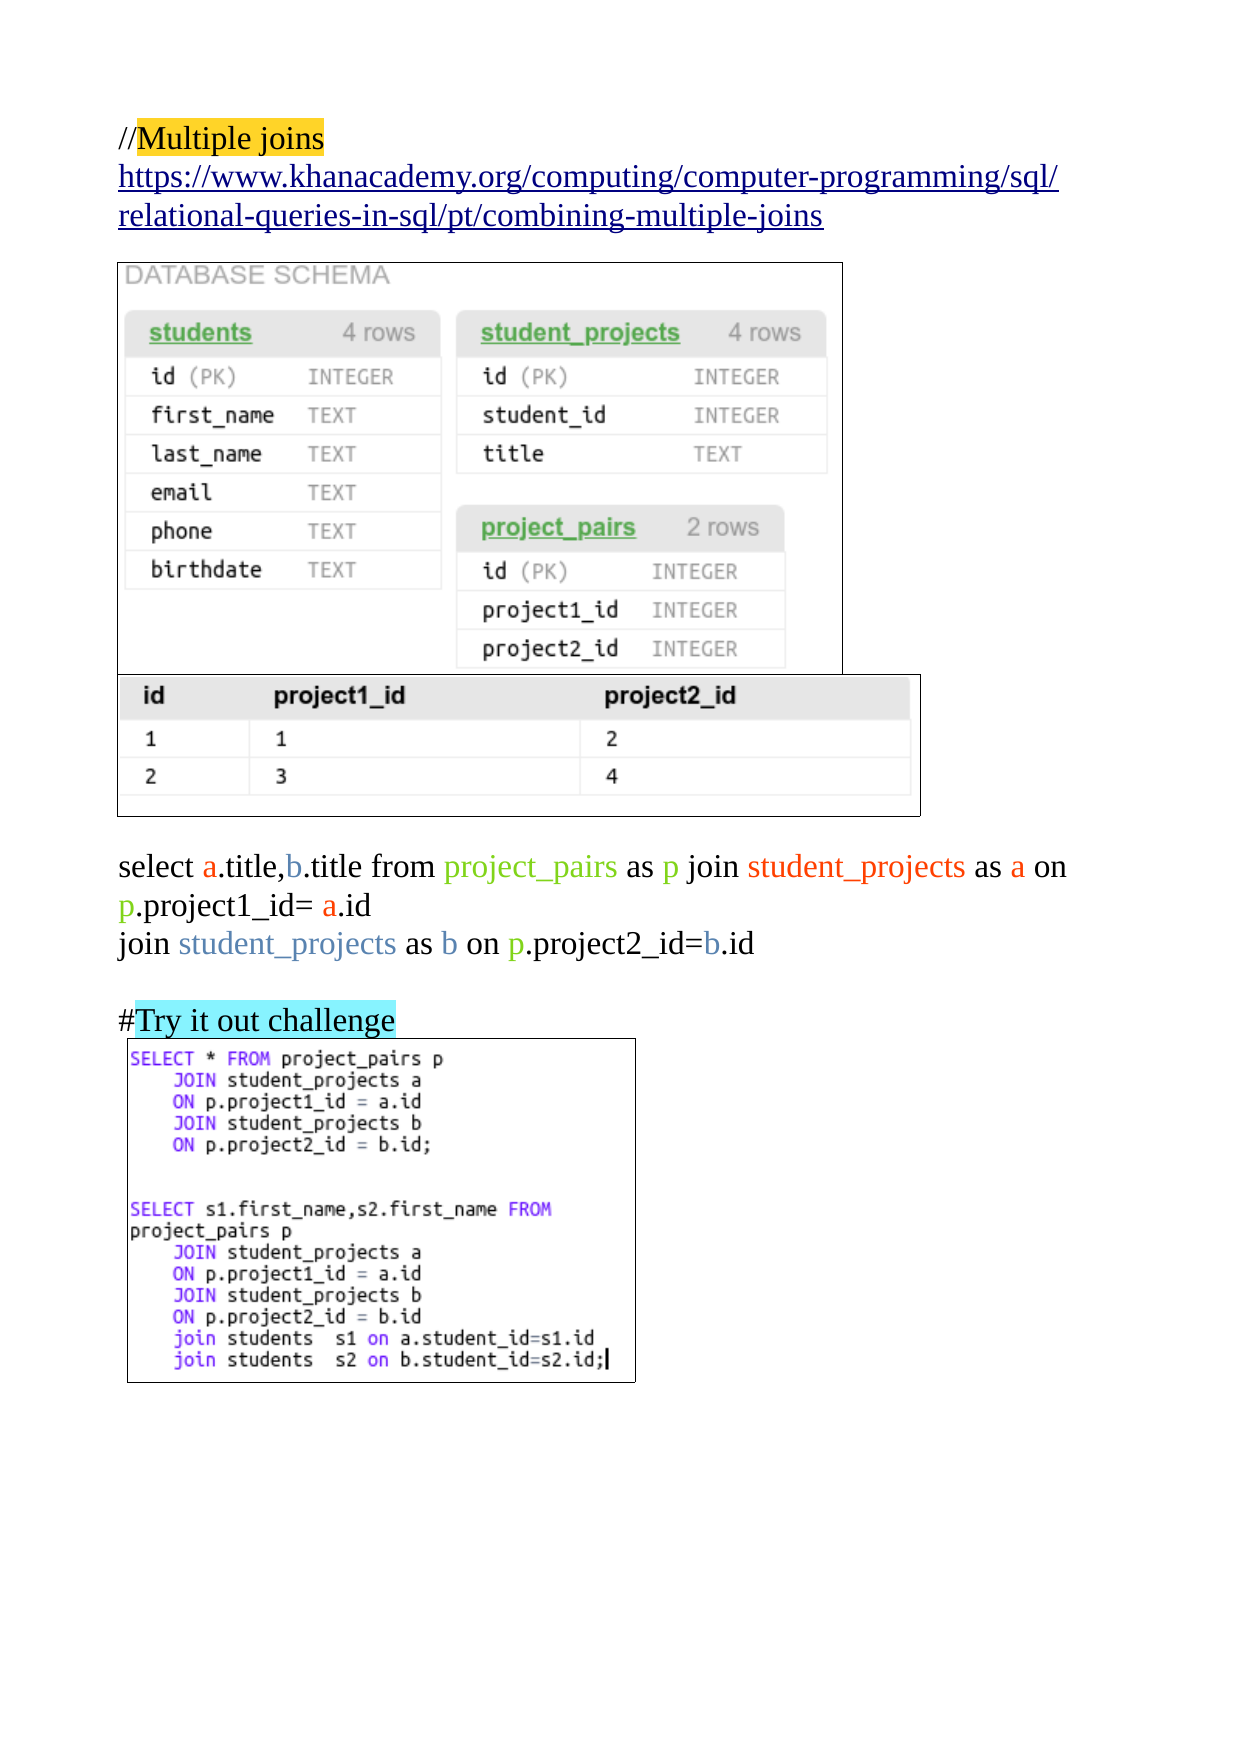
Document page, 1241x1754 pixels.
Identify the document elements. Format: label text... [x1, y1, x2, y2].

picture [120, 677, 918, 814]
text #Try it out challenge [118, 1000, 1122, 1038]
picture [120, 265, 839, 672]
picture [130, 1041, 632, 1379]
text p.project1_id= a.id [118, 885, 1122, 923]
text https://www.khanacademy.org/computing/computer-programming/sql/relational-queries-in-sql/pt/combining-multiple-joins [118, 156, 1122, 233]
text select a.title,b.title from project_pairs as p join student_projects as a on [118, 846, 1122, 885]
text join student_projects as b on p.project2_id=b.id [118, 923, 1122, 961]
text //Multiple joins [118, 118, 1122, 156]
